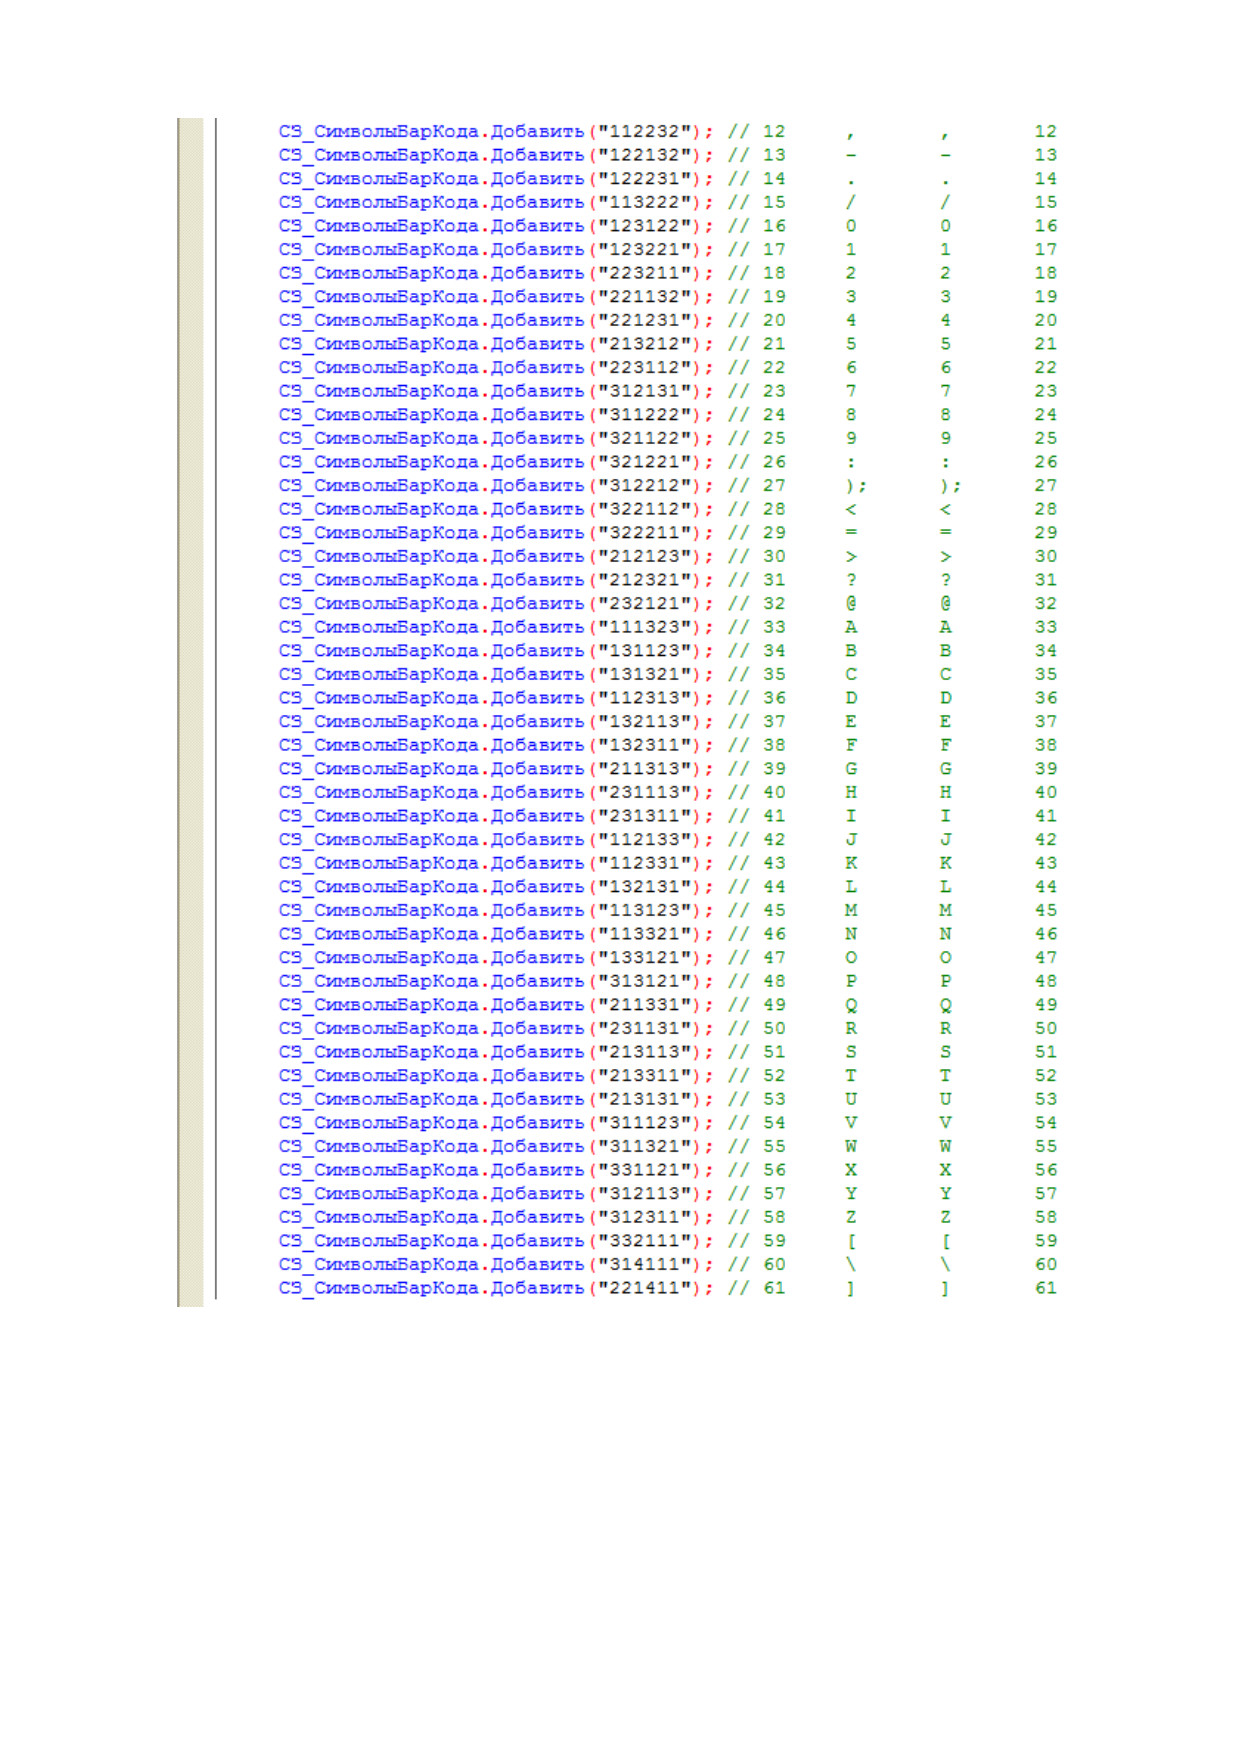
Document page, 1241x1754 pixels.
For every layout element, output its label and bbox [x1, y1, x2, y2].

picture [177, 118, 1151, 1307]
